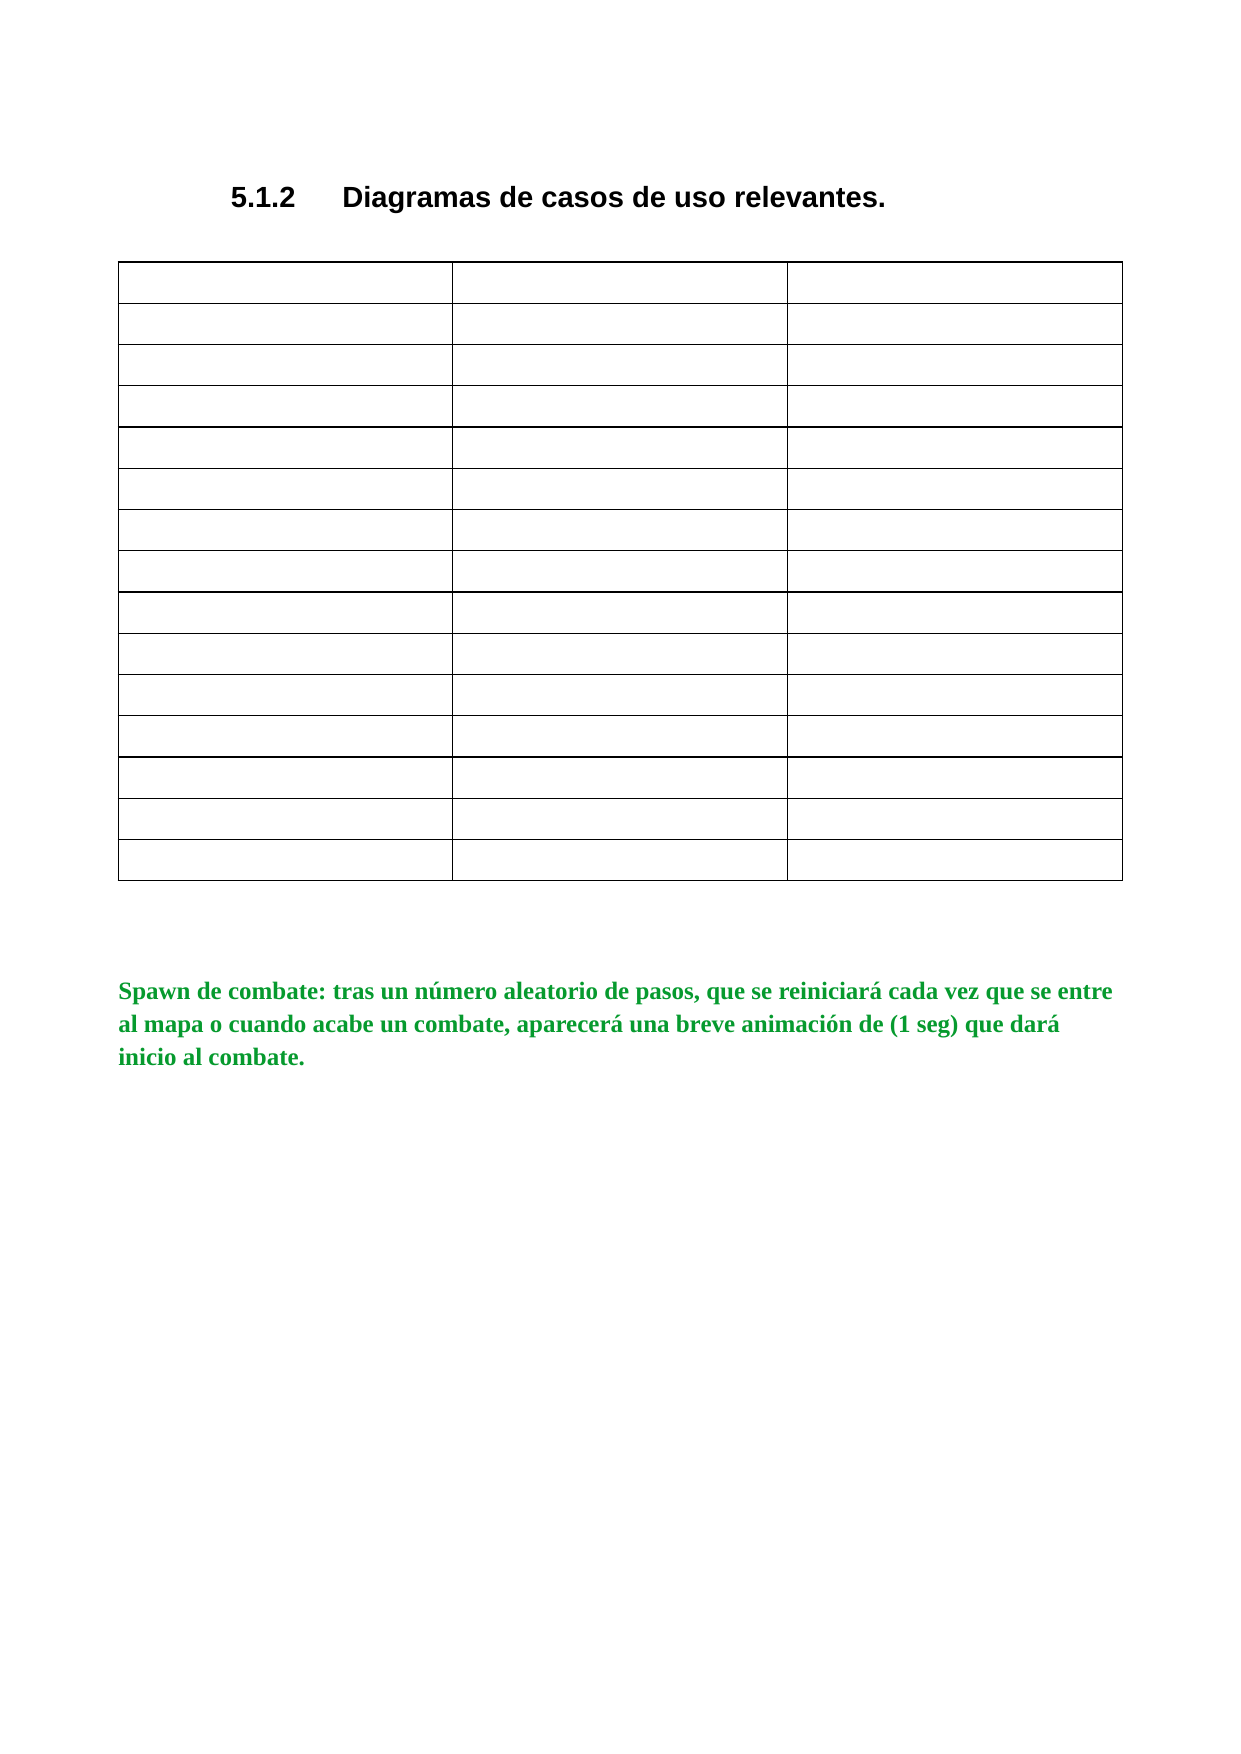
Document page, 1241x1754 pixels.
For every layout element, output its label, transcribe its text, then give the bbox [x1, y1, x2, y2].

table_cell [453, 634, 787, 674]
table_cell [788, 799, 1122, 839]
table_cell [788, 551, 1122, 591]
table_cell [119, 758, 452, 798]
table_cell [119, 675, 452, 715]
table_cell [453, 675, 787, 715]
table_cell [788, 469, 1122, 509]
table_cell [453, 386, 787, 426]
table_cell [453, 510, 787, 550]
table_header [453, 263, 787, 303]
table_cell [788, 345, 1122, 385]
table_cell [453, 428, 787, 468]
table_cell [788, 758, 1122, 798]
table_cell [119, 634, 452, 674]
table_cell [453, 469, 787, 509]
table_cell [119, 716, 452, 756]
subtitle Diagramas de casos de uso relevantes. [231, 180, 1122, 214]
table_cell [119, 593, 452, 633]
table_cell [119, 510, 452, 550]
table_cell [453, 758, 787, 798]
table_cell [453, 799, 787, 839]
table_cell [788, 386, 1122, 426]
table_cell [119, 469, 452, 509]
table_cell [788, 428, 1122, 468]
table_cell [119, 345, 452, 385]
table_cell [119, 799, 452, 839]
table_cell [788, 716, 1122, 756]
text Spawn de combate: tras un número aleatorio de pasos, que se reiniciará cada vez que se entre al mapa o cuando acabe un combate, aparecerá una breve animación de (1 seg) que dará inicio al combate. [118, 976, 1122, 1071]
table_cell [453, 304, 787, 344]
table_cell [788, 510, 1122, 550]
table_cell [788, 634, 1122, 674]
table_cell [453, 345, 787, 385]
table_cell [788, 840, 1122, 880]
table_cell [453, 551, 787, 591]
table_cell [788, 593, 1122, 633]
table_cell [119, 304, 452, 344]
table_cell [119, 428, 452, 468]
table_cell [453, 716, 787, 756]
table_header [788, 263, 1122, 303]
table_cell [119, 840, 452, 880]
table_cell [119, 551, 452, 591]
table_cell [453, 840, 787, 880]
table_cell [453, 593, 787, 633]
table_cell [119, 386, 452, 426]
table_cell [788, 304, 1122, 344]
table_cell [788, 675, 1122, 715]
table_header [119, 263, 452, 303]
